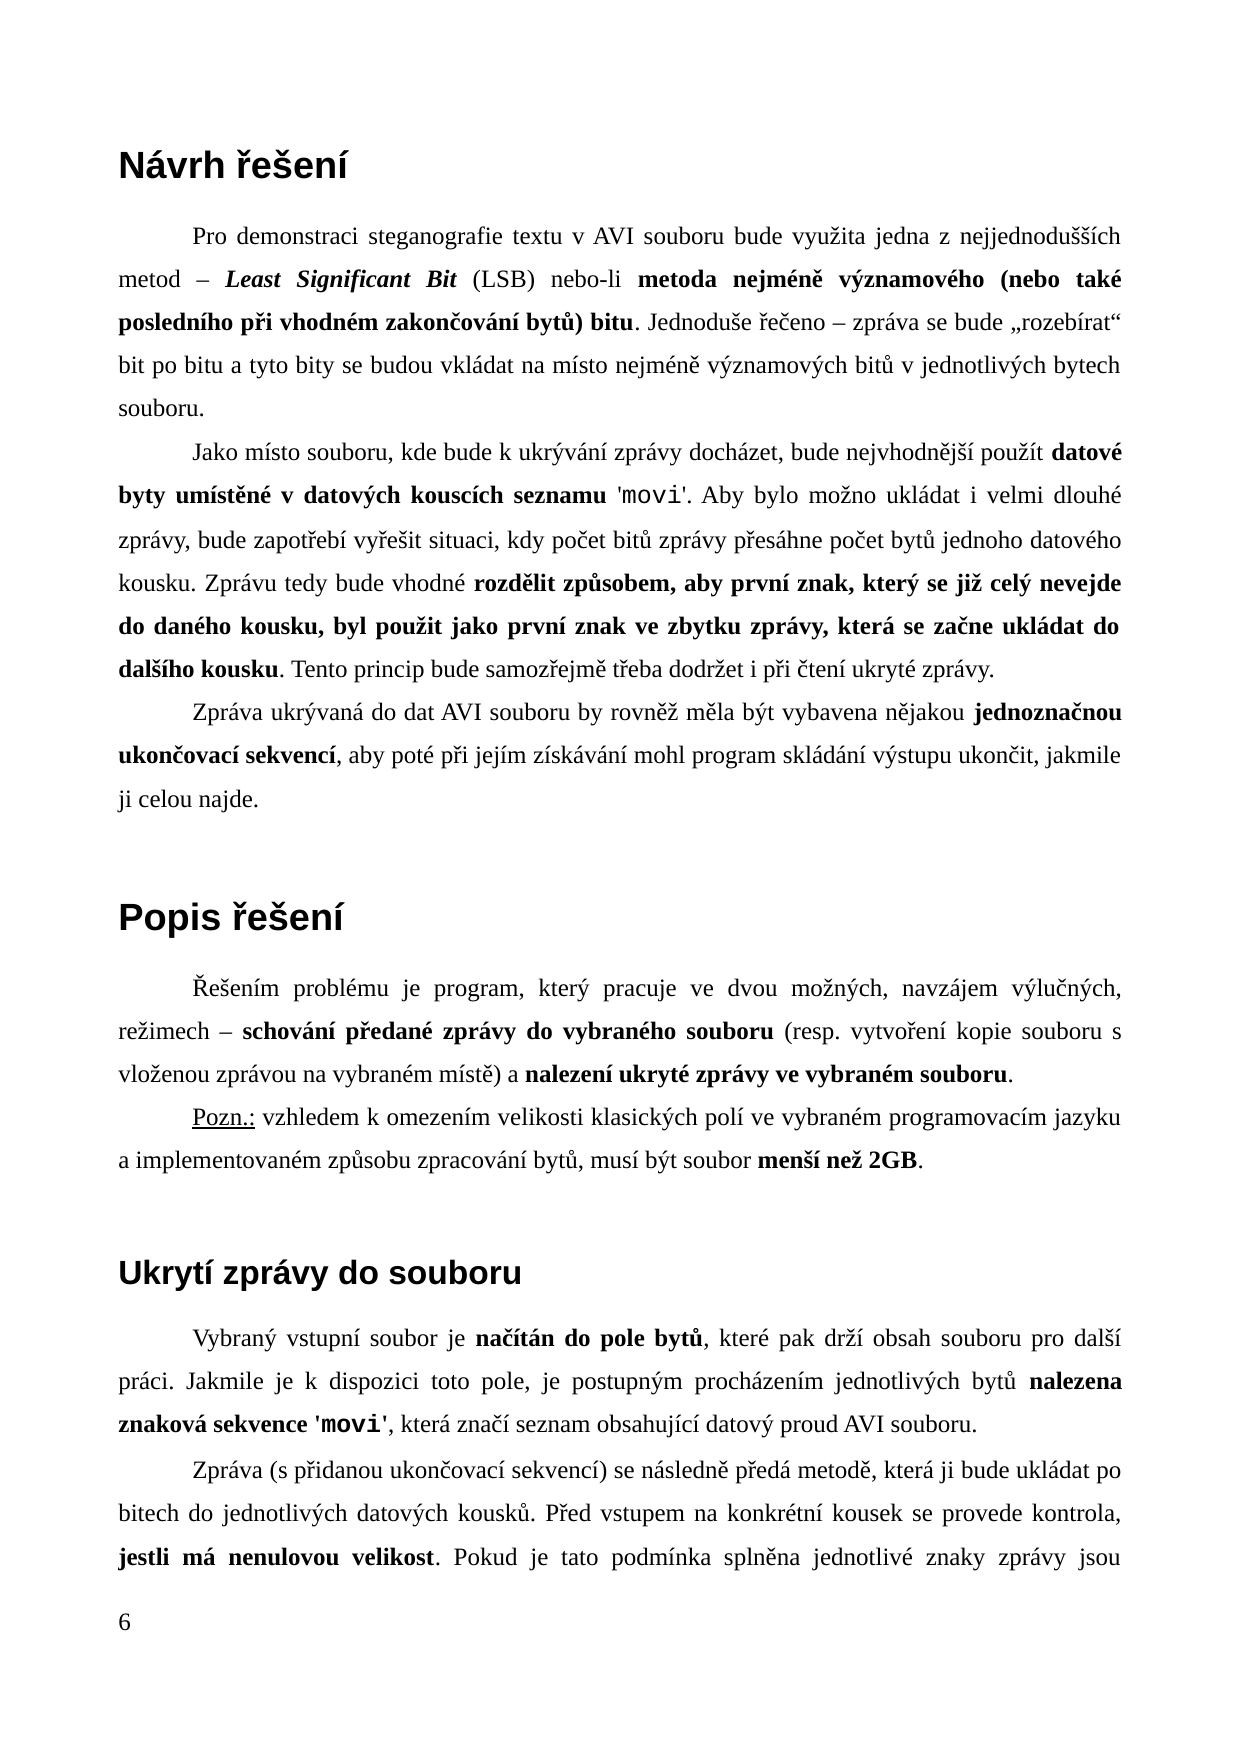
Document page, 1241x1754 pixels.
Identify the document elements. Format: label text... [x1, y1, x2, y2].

text Zpráva ukrývaná do dat AVI souboru by rovněž měla být vybavena nějakou jednoznačnou ukončovací sekvencí, aby poté při jejím získávání mohl program skládání výstupu ukončit, jakmile ji celou najde. [118, 697, 1122, 812]
subtitle Popis řešení [118, 895, 1122, 939]
text Jako místo souboru, kde bude k ukrývání zprávy docházet, bude nejvhodnější použít datové byty umístěné v datových kouscích seznamu 'movi'. Aby bylo možno ukládat i velmi dlouhé zprávy, bude zapotřebí vyřešit situaci, kdy počet bitů zprávy přesáhne počet bytů jednoho datového kousku. Zprávu tedy bude vhodné rozdělit způsobem, aby první znak, který se již celý nevejde do daného kousku, byl použit jako první znak ve zbytku zprávy, která se začne ukládat do dalšího kousku. Tento princip bude samozřejmě třeba dodržet i při čtení ukryté zprávy. [118, 437, 1122, 683]
text Pro demonstraci steganografie textu v AVI souboru bude využita jedna z nejjednodušších metod – Least Significant Bit (LSB) nebo-li metoda nejméně významového (nebo také posledního při vhodném zakončování bytů) bitu. Jednoduše řečeno – zpráva se bude „rozebírat“ bit po bitu a tyto bity se budou vkládat na místo nejméně významových bitů v jednotlivých bytech souboru. [118, 221, 1122, 422]
subtitle Návrh řešení [118, 143, 1122, 187]
text Vybraný vstupní soubor je načítán do pole bytů, které pak drží obsah souboru pro další práci. Jakmile je k dispozici toto pole, je postupným procházením jednotlivých bytů nalezena znaková sekvence 'movi', která značí seznam obsahující datový proud AVI souboru. [118, 1323, 1122, 1440]
text Pozn.: vzhledem k omezením velikosti klasických polí ve vybraném programovacím jazyku a implementovaném způsobu zpracování bytů, musí být soubor menší než 2GB. [118, 1102, 1122, 1174]
text Řešením problému je program, který pracuje ve dvou možných, navzájem výlučných, režimech – schování předané zprávy do vybraného souboru (resp. vytvoření kopie souboru s vloženou zprávou na vybraném místě) a nalezení ukryté zprávy ve vybraném souboru. [118, 973, 1122, 1088]
subtitle Ukrytí zprávy do souboru [118, 1252, 1122, 1291]
text Zpráva (s přidanou ukončovací sekvencí) se následně předá metodě, která ji bude ukládat po bitech do jednotlivých datových kousků. Před vstupem na konkrétní kousek se provede kontrola, jestli má nenulovou velikost. Pokud je tato podmínka splněna jednotlivé znaky zprávy jsou [118, 1455, 1122, 1570]
